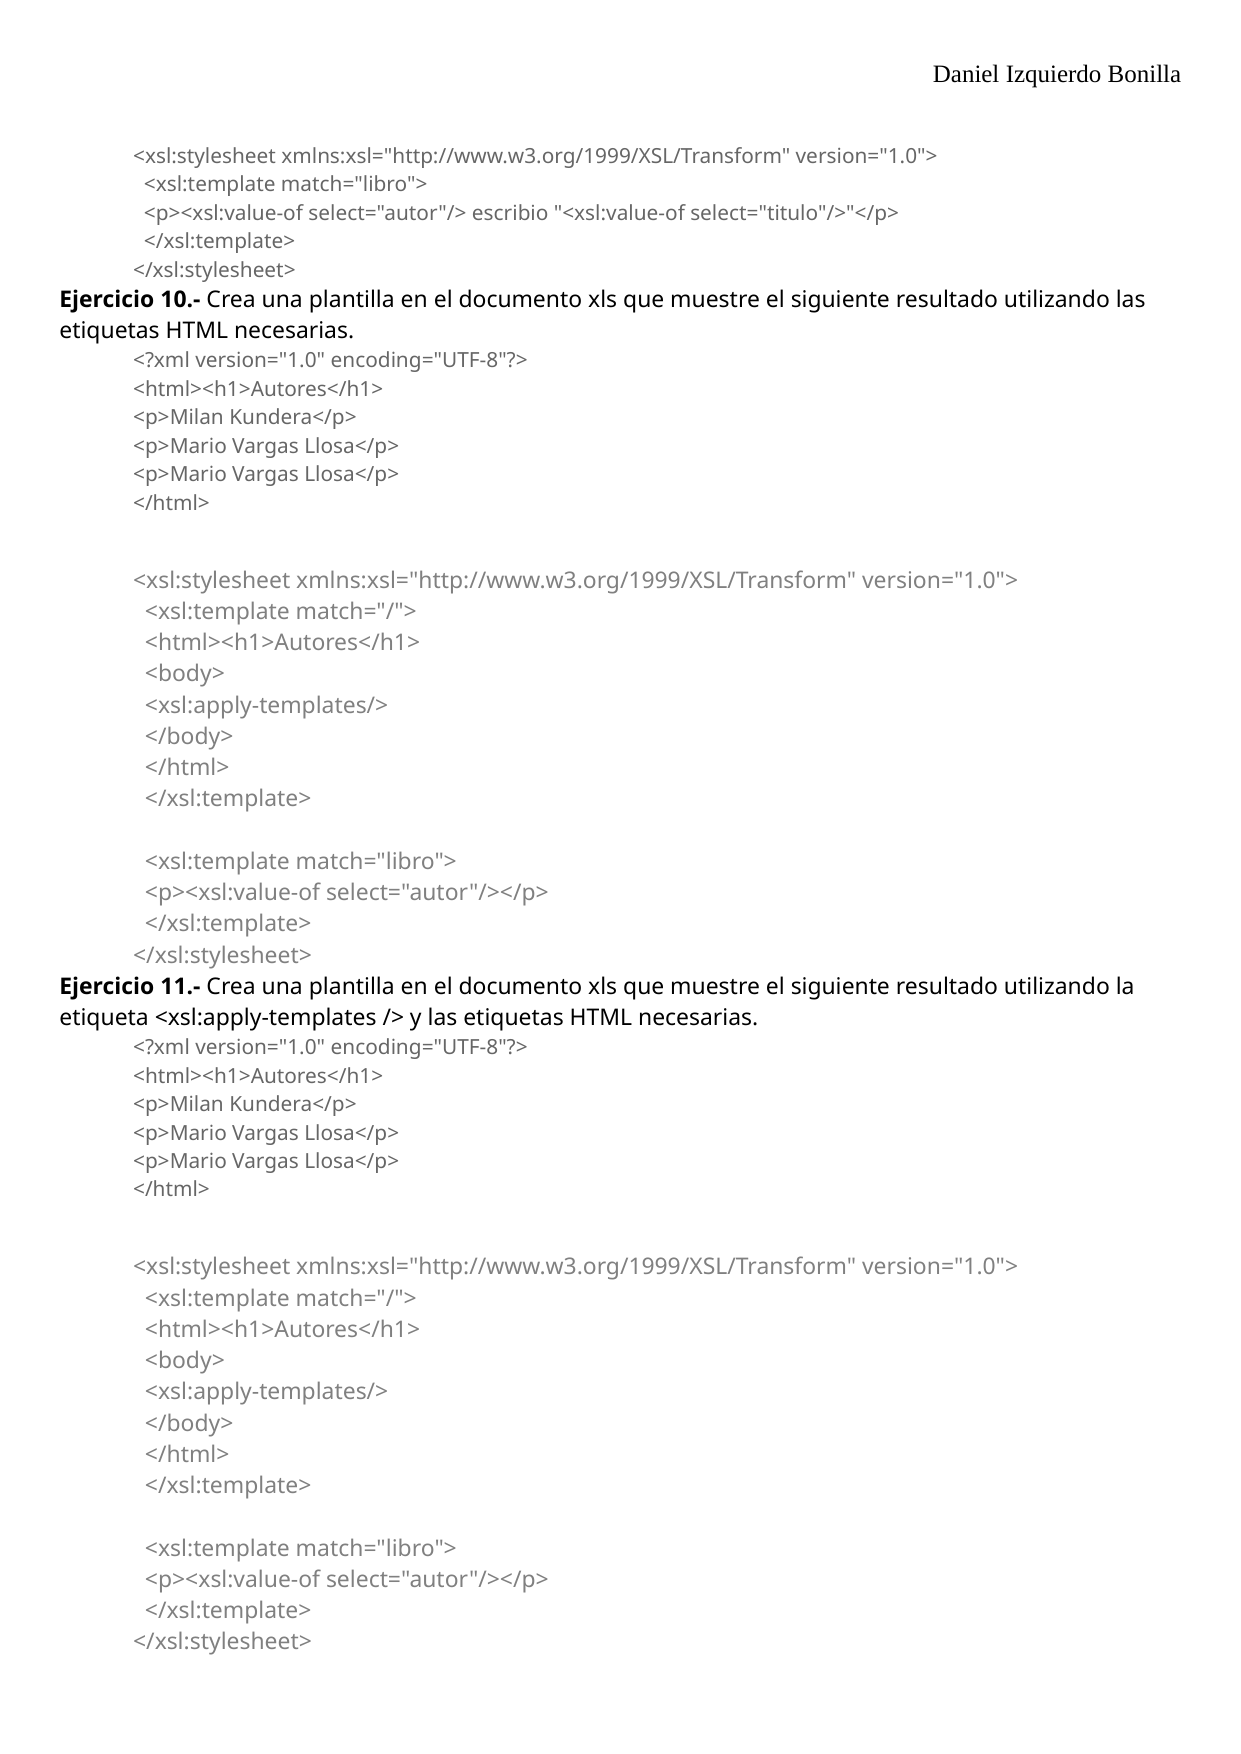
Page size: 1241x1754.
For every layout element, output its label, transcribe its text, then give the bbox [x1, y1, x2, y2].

text <xsl:template match="/"> [133, 1281, 1181, 1313]
text <body> [133, 1344, 1181, 1375]
text </xsl:template> [133, 1594, 1181, 1625]
text </html> [133, 1174, 1181, 1203]
text </xsl:template> [133, 782, 1181, 813]
text </html> [133, 751, 1181, 782]
text <body> [133, 657, 1181, 688]
text <xsl:apply-templates/> [133, 688, 1181, 720]
text <html><h1>Autores</h1> [133, 1313, 1181, 1344]
text <p>Mario Vargas Llosa</p> [133, 1146, 1181, 1174]
text </xsl:stylesheet> [133, 1625, 1181, 1656]
text <p>Milan Kundera</p> [133, 402, 1181, 431]
text </xsl:template> [133, 226, 1181, 255]
text <p>Milan Kundera</p> [133, 1089, 1181, 1118]
text </xsl:template> [133, 1469, 1181, 1500]
text </xsl:stylesheet> [133, 938, 1181, 970]
text <p><xsl:value-of select="autor"/></p> [133, 876, 1181, 907]
text <?xml version="1.0" encoding="UTF-8"?> [133, 1032, 1181, 1061]
text <p>Mario Vargas Llosa</p> [133, 1118, 1181, 1146]
text </xsl:stylesheet> [133, 255, 1181, 283]
text Ejercicio 10.- Crea una plantilla en el documento xls que muestre el siguiente resultado utilizando las etiquetas HTML necesarias. [59, 283, 1181, 346]
text <xsl:stylesheet xmlns:xsl="http://www.w3.org/1999/XSL/Transform" version="1.0"> [133, 1250, 1181, 1281]
text <xsl:template match="/"> [133, 595, 1181, 626]
text <xsl:template match="libro"> [133, 169, 1181, 198]
text <xsl:apply-templates/> [133, 1375, 1181, 1406]
text <?xml version="1.0" encoding="UTF-8"?> [133, 346, 1181, 374]
text </html> [133, 488, 1181, 516]
text <html><h1>Autores</h1> [133, 626, 1181, 657]
text </body> [133, 720, 1181, 751]
text <xsl:stylesheet xmlns:xsl="http://www.w3.org/1999/XSL/Transform" version="1.0"> [133, 563, 1181, 595]
text <p><xsl:value-of select="autor"/></p> [133, 1563, 1181, 1594]
text <xsl:template match="libro"> [133, 845, 1181, 876]
text Ejercicio 11.- Crea una plantilla en el documento xls que muestre el siguiente resultado utilizando la etiqueta <xsl:apply-templates /> y las etiquetas HTML necesarias. [59, 970, 1181, 1032]
text </body> [133, 1406, 1181, 1438]
text <html><h1>Autores</h1> [133, 1061, 1181, 1089]
text <p>Mario Vargas Llosa</p> [133, 459, 1181, 488]
text <p><xsl:value-of select="autor"/> escribio "<xsl:value-of select="titulo"/>"</p> [133, 198, 1181, 226]
text <html><h1>Autores</h1> [133, 374, 1181, 402]
text <xsl:template match="libro"> [133, 1531, 1181, 1563]
text <p>Mario Vargas Llosa</p> [133, 431, 1181, 459]
text </xsl:template> [133, 907, 1181, 938]
text <xsl:stylesheet xmlns:xsl="http://www.w3.org/1999/XSL/Transform" version="1.0"> [133, 141, 1181, 169]
text </html> [133, 1438, 1181, 1469]
